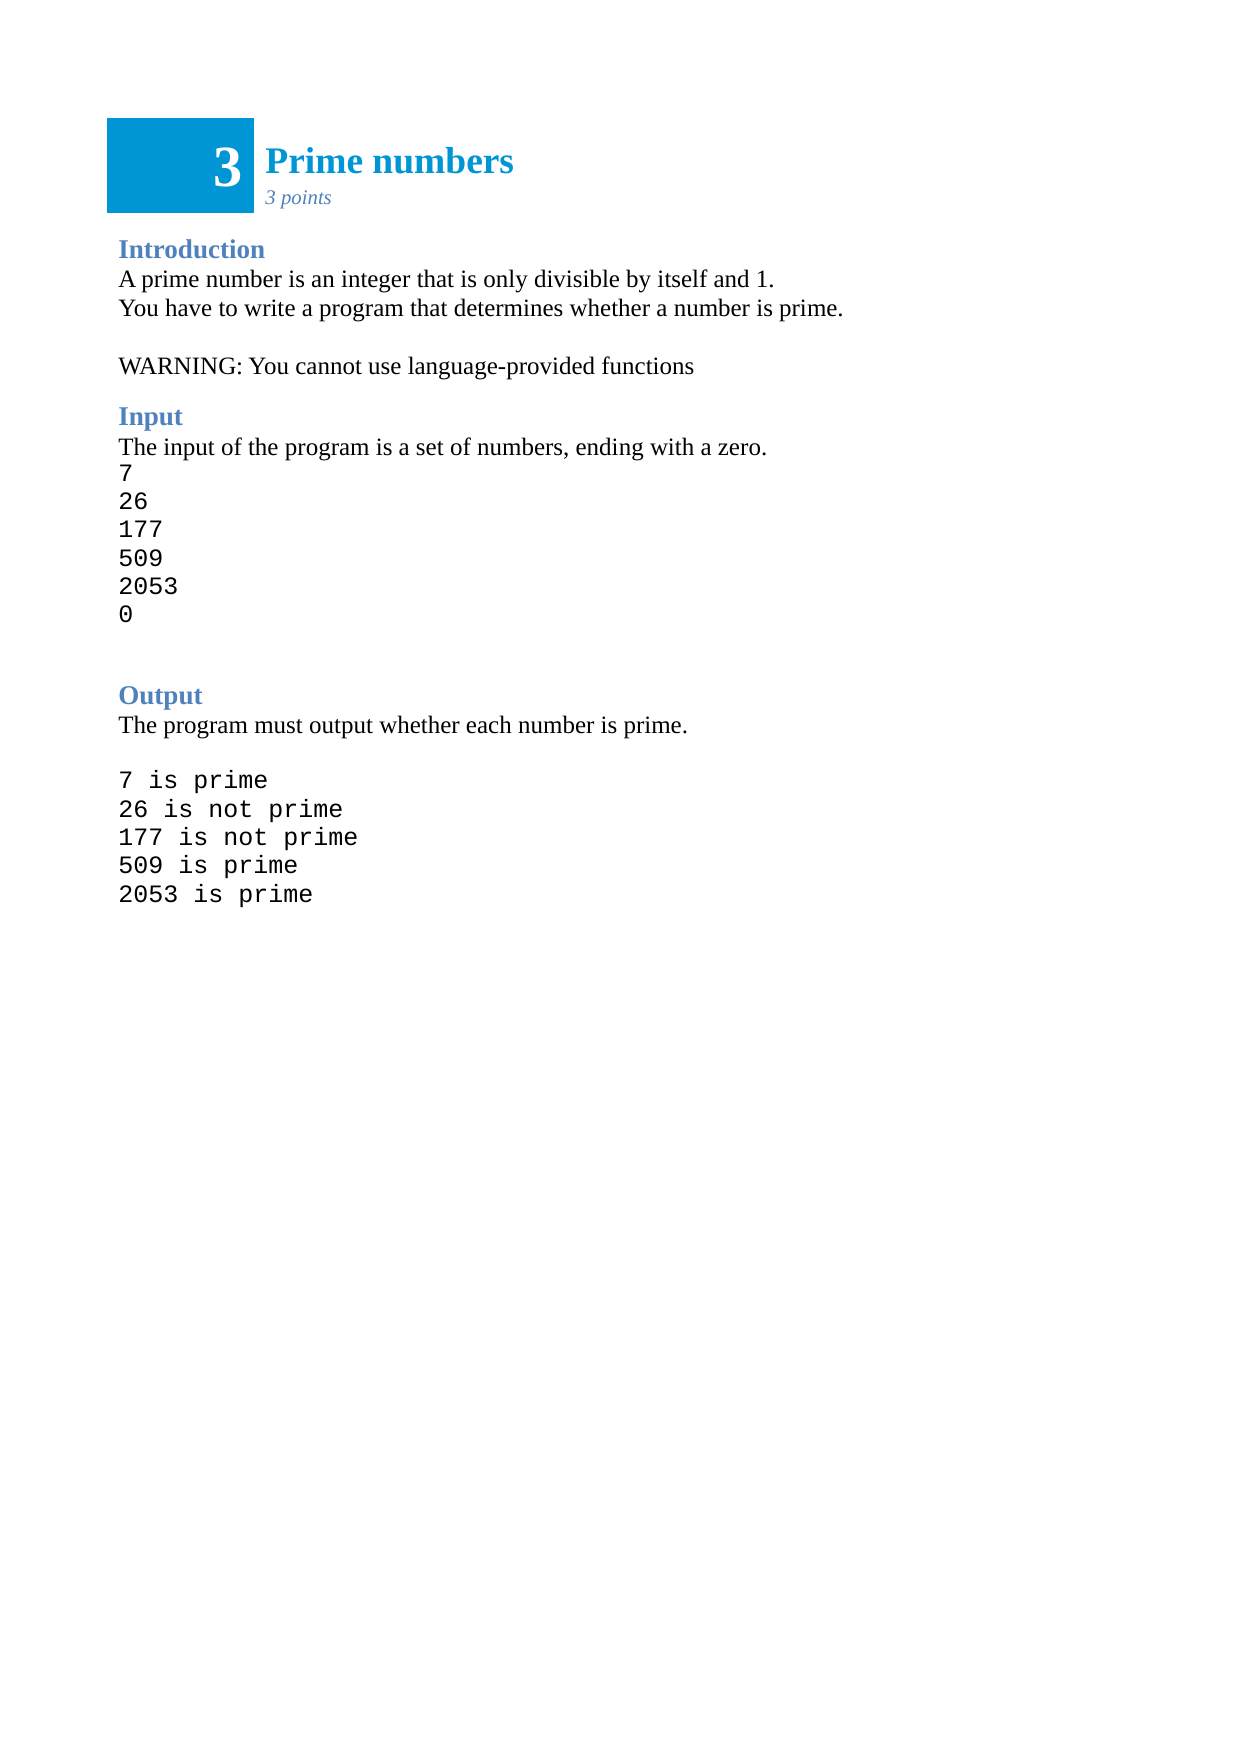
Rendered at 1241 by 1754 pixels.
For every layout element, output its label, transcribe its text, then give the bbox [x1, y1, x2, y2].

text The input of the program is a set of numbers, ending with a zero. [118, 432, 1122, 460]
text 0 [118, 602, 1122, 630]
text 2053 is prime [118, 881, 1122, 910]
text The program must output whether each number is prime. [118, 711, 1122, 739]
text 509 [118, 545, 1122, 574]
table_cell 3 points [254, 182, 1125, 213]
text 509 is prime [118, 853, 1122, 881]
text You have to write a program that determines whether a number is prime. [118, 293, 1122, 322]
text A prime number is an integer that is only divisible by itself and 1. [118, 264, 1122, 293]
text 26 [118, 489, 1122, 517]
text WARNING: You cannot use language-provided functions [118, 351, 1122, 379]
subtitle Input [118, 400, 1122, 432]
text 2053 [118, 574, 1122, 602]
text 7 is prime [118, 768, 1122, 796]
text 177 [118, 517, 1122, 545]
table_header 3 [107, 118, 254, 213]
text 177 is not prime [118, 825, 1122, 853]
text 26 is not prime [118, 796, 1122, 825]
table_header Prime numbers [254, 118, 1125, 182]
subtitle Introduction [118, 233, 1122, 264]
text 7 [118, 460, 1122, 489]
subtitle Output [118, 679, 1122, 711]
